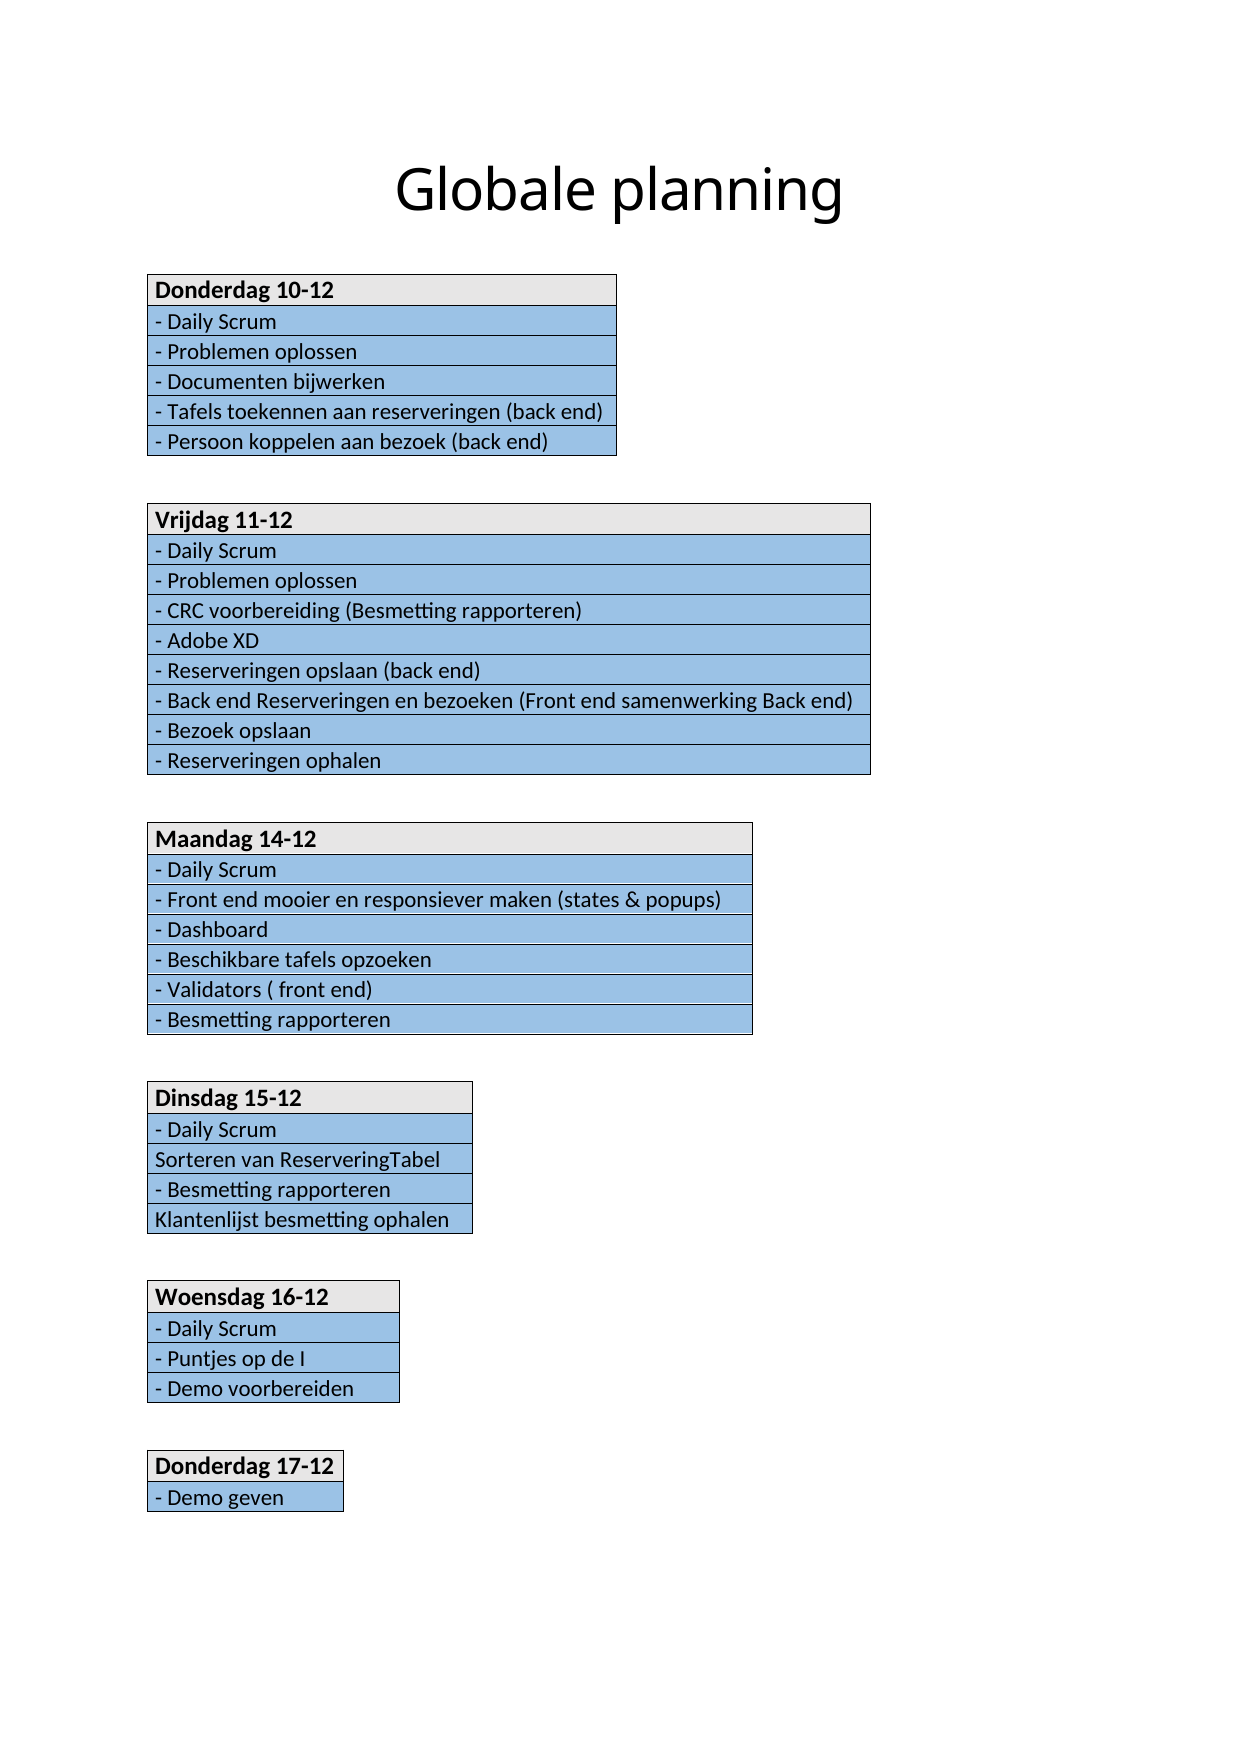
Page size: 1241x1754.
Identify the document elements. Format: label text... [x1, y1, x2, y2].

table_header Donderdag 17-12 [148, 1451, 343, 1481]
table_header Vrijdag 11-12 [148, 504, 870, 534]
table_cell - Problemen oplossen [148, 565, 870, 594]
table_header Maandag 14-12 [148, 823, 752, 853]
text Globale planning [148, 148, 1093, 227]
table_cell - Bezoek opslaan [148, 715, 870, 744]
table_cell - Daily Scrum [148, 855, 752, 883]
table_cell - Puntjes op de I [148, 1343, 399, 1372]
table_header Woensdag 16-12 [148, 1281, 399, 1312]
table_cell - Besmetting rapporteren [148, 1174, 472, 1203]
table_cell - Demo voorbereiden [148, 1373, 399, 1402]
table_cell - Beschikbare tafels opzoeken [148, 945, 752, 973]
table_cell - Daily Scrum [148, 1114, 472, 1143]
table_cell - Front end mooier en responsiever maken (states & popups) [148, 885, 752, 913]
table_cell - CRC voorbereiding (Besmetting rapporteren) [148, 595, 870, 624]
table_cell - Reserveringen ophalen [148, 745, 870, 774]
table_cell - Demo geven [148, 1482, 343, 1511]
table_cell - Besmetting rapporteren [148, 1005, 752, 1033]
table_cell - Dashboard [148, 915, 752, 943]
table_cell Klantenlijst besmetting ophalen [148, 1204, 472, 1233]
table_cell - Daily Scrum [148, 535, 870, 564]
table_header Donderdag 10-12 [148, 275, 616, 305]
table_cell - Adobe XD [148, 625, 870, 654]
table_cell - Problemen oplossen [148, 336, 616, 365]
table_cell - Documenten bijwerken [148, 366, 616, 395]
table_cell - Persoon koppelen aan bezoek (back end) [148, 426, 616, 455]
table_cell - Validators ( front end) [148, 975, 752, 1003]
table_cell Sorteren van ReserveringTabel [148, 1144, 472, 1173]
table_cell - Tafels toekennen aan reserveringen (back end) [148, 396, 616, 425]
table_cell - Daily Scrum [148, 306, 616, 335]
table_cell - Daily Scrum [148, 1313, 399, 1342]
table_header Dinsdag 15-12 [148, 1082, 472, 1113]
table_cell - Back end Reserveringen en bezoeken (Front end samenwerking Back end) [148, 685, 870, 714]
table_cell - Reserveringen opslaan (back end) [148, 655, 870, 684]
